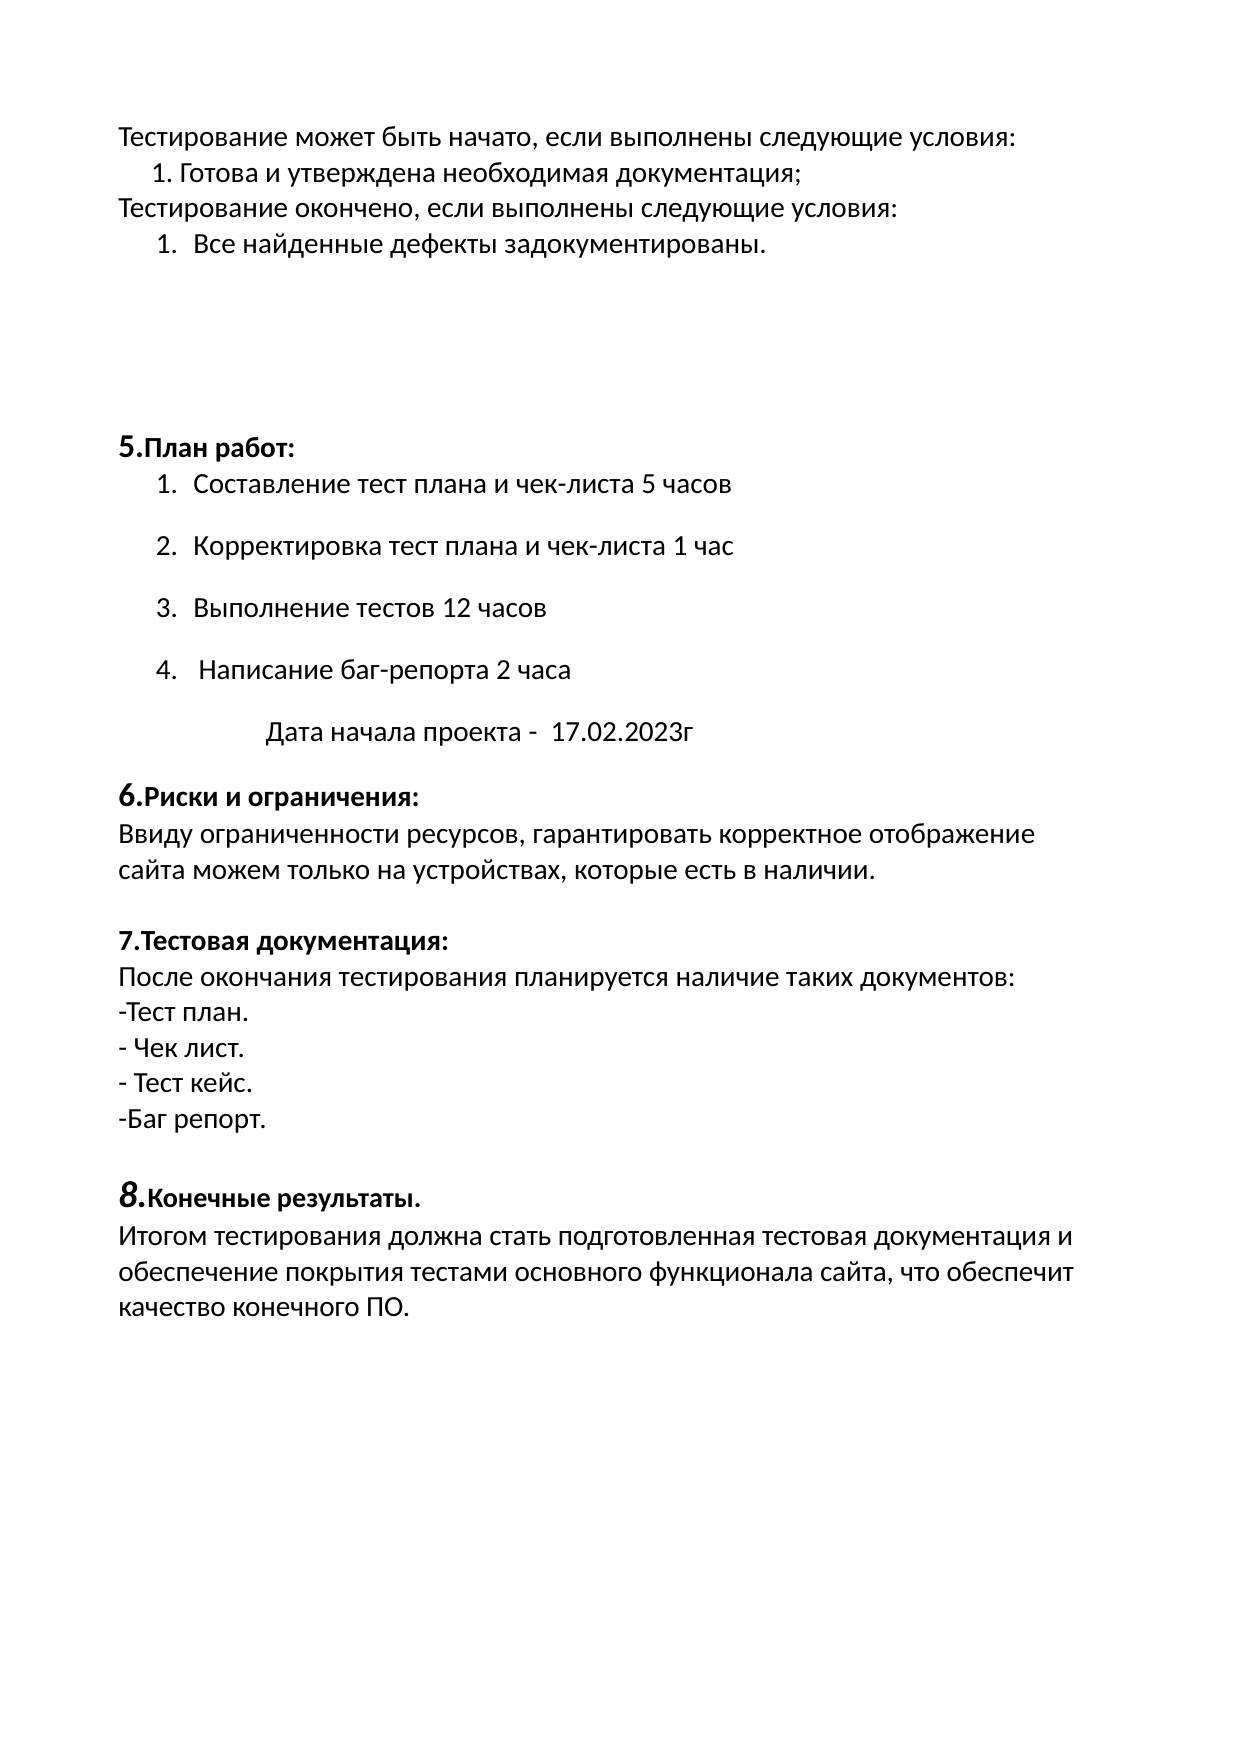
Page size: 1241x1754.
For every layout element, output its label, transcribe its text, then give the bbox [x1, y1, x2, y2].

text 1. Готова и утверждена необходимая документация; [118, 154, 1122, 189]
text Тестирование окончено, если выполнены следующие условия: [118, 189, 1122, 225]
text -Тест план. [118, 993, 1122, 1029]
text Дата начала проекта - 17.02.2023г [193, 713, 1122, 748]
text -Баг репорт. [118, 1100, 1122, 1136]
list Корректировка тест плана и чек-листа 1 час [156, 527, 1122, 563]
list Написание баг-репорта 2 часа [156, 651, 1122, 687]
text После окончания тестирования планируется наличие таких документов: [118, 958, 1122, 993]
text 7.Тестовая документация: [118, 922, 1122, 958]
list Составление тест плана и чек-листа 5 часов [156, 466, 1122, 501]
text Тестирование может быть начато, если выполнены следующие условия: [118, 118, 1122, 154]
text - Тест кейс. [118, 1064, 1122, 1100]
text Ввиду ограниченности ресурсов, гарантировать корректное отображение [118, 815, 1122, 851]
text 6.Риски и ограничения: [118, 774, 1122, 815]
text 8.Конечные результаты. Итогом тестирования должна стать подготовленная тестовая документация и обеспечение покрытия тестами основного функционала сайта, что обеспечит качество конечного ПО. [118, 1171, 1122, 1324]
text сайта можем только на устройствах, которые есть в наличии. [118, 851, 1122, 886]
list Выполнение тестов 12 часов [156, 589, 1122, 625]
text 5.План работ: [118, 425, 1122, 466]
text - Чек лист. [118, 1029, 1122, 1064]
list Все найденные дефекты задокументированы. [156, 225, 1122, 261]
